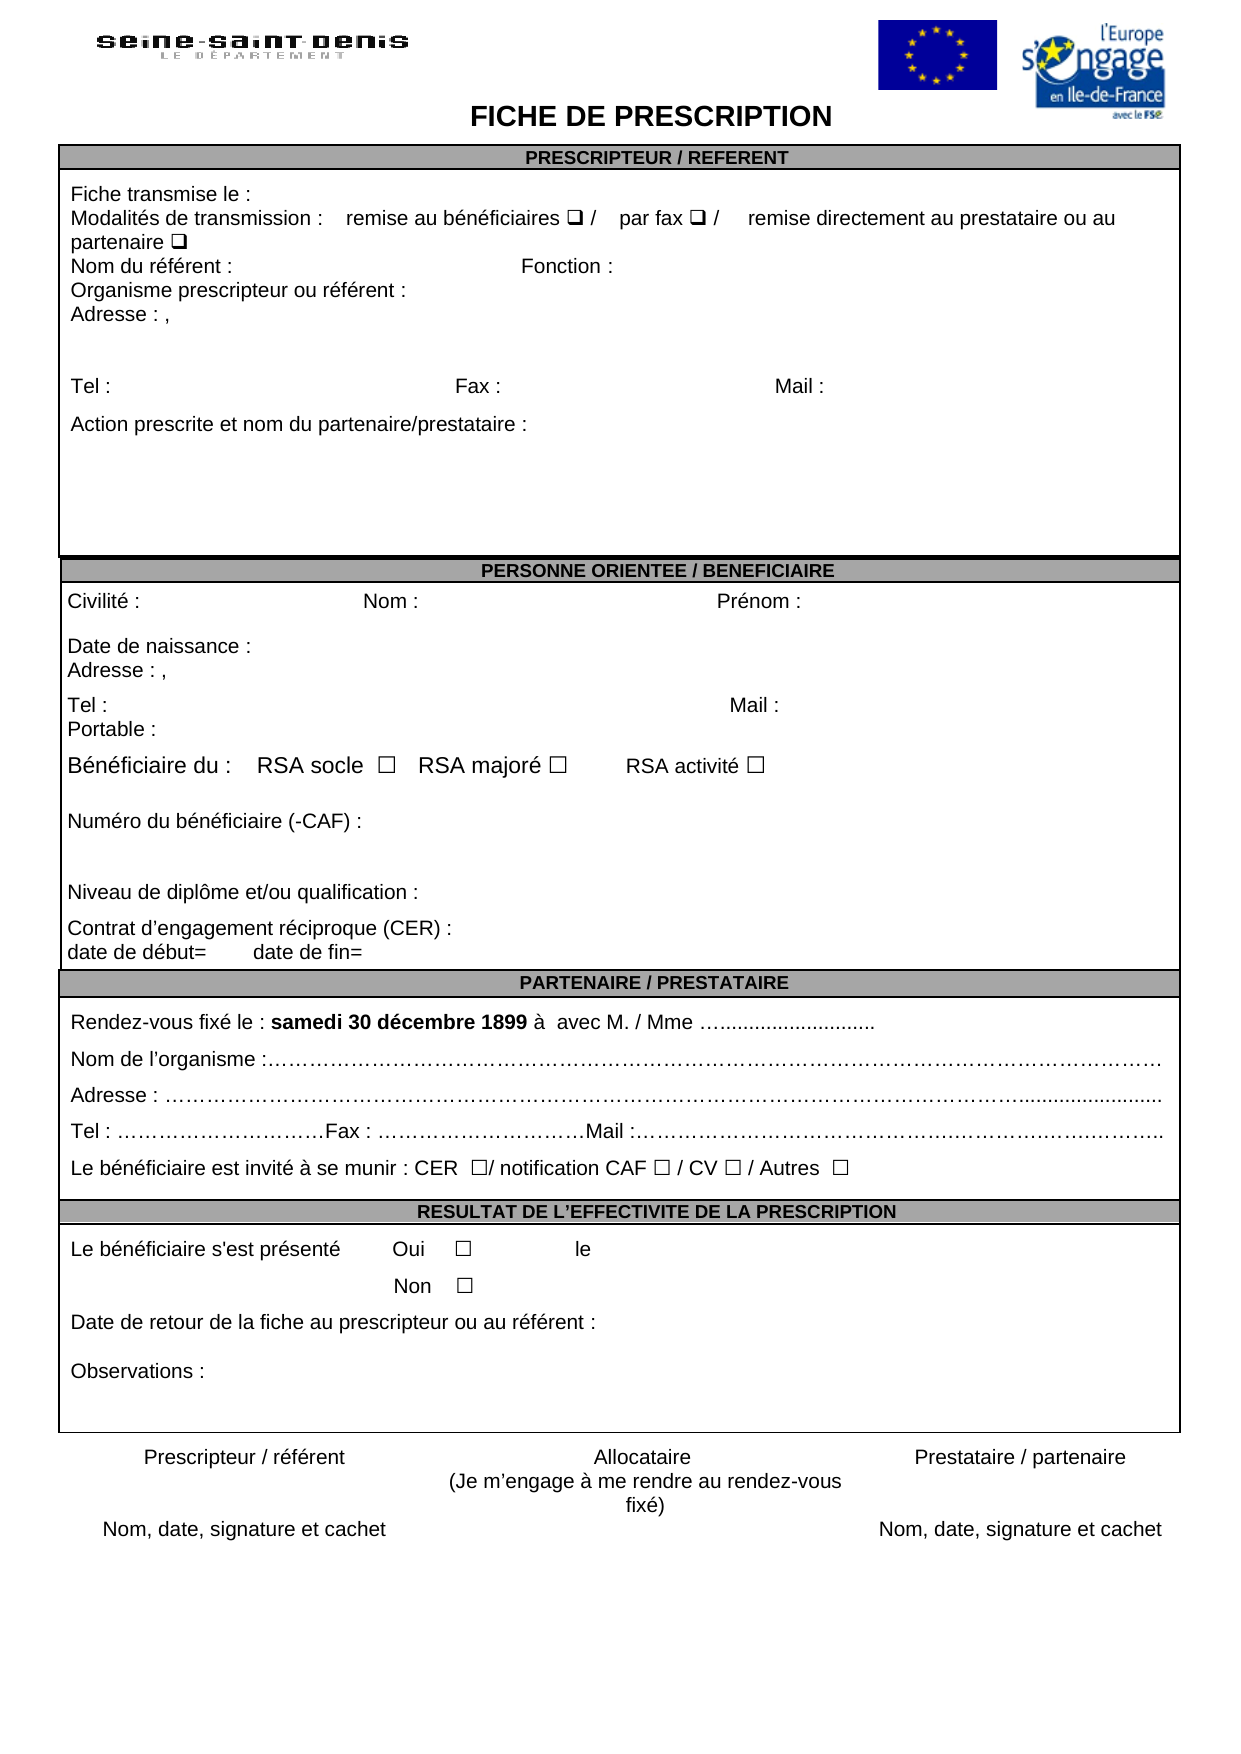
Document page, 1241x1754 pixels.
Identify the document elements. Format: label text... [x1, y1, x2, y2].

table_cell Mail : [724, 687, 1179, 747]
table_cell Tel : [60, 374, 443, 412]
table_cell Tel : Portable : [62, 687, 723, 747]
table_header PARTENAIRE / PRESTATAIRE [60, 971, 1179, 996]
table_cell Date de naissance : Adresse : , [62, 628, 1179, 687]
table_cell Nom, date, signature et cachet [59, 1517, 429, 1541]
table_cell Contrat d’engagement réciproque (CER) : date de début= date de fin= [62, 910, 1179, 969]
table_cell [430, 1517, 861, 1541]
table_cell Fax : [444, 374, 763, 412]
table_header PRESCRIPTEUR / REFERENT [60, 146, 1179, 168]
table_cell Rendez-vous fixé le : samedi 30 décembre 1899 à avec M. / Mme …........................... Nom de l’organisme :………………………………………………………………………………………………………………… Adresse : ……………………………………………………………………………………………………………......................... Tel : …………………………Fax : …………………………Mail :……………………………………….………….…….……….. Le bénéficiaire est invité à se munir : CER ☐/ notification CAF ☐ / CV ☐ / Autres ☐ [60, 998, 1179, 1199]
table_cell Le bénéficiaire s'est présenté Oui ☐ le Non ☐ Date de retour de la fiche au prescripteur ou au référent : Observations : [60, 1225, 1179, 1432]
table_header Nom : [357, 583, 711, 628]
table_cell Allocataire (Je m’engage à me rendre au rendez-vous fixé) [430, 1433, 861, 1517]
table_cell Bénéficiaire du : RSA socle ☐ RSA majoré ☐ RSA activité ☐ [62, 747, 1179, 804]
table_cell Inscrit au Pôle Emploi : ☐ Oui ☑ Non N° d’identifiant : [62, 839, 723, 874]
table_cell [724, 804, 1179, 839]
table_cell Prescripteur / référent [59, 1433, 429, 1517]
title FICHE DE PRESCRIPTION [59, 99, 1181, 132]
table_cell Fiche transmise le : Modalités de transmission : remise au bénéficiaires  / par fax  / remise directement au prestataire ou au partenaire  Nom du référent : Fonction : Organisme prescripteur ou référent : Adresse : , [60, 170, 1179, 374]
table_header PERSONNE ORIENTEE / BENEFICIAIRE [62, 560, 1179, 581]
table_cell Prestataire / partenaire [861, 1433, 1179, 1517]
table_header Prénom : [711, 583, 1179, 628]
table_cell Nom, date, signature et cachet [861, 1517, 1179, 1541]
table_cell Mail : [763, 374, 1179, 412]
table_cell RESULTAT DE L’EFFECTIVITE DE LA PRESCRIPTION [60, 1201, 1179, 1222]
table_cell Niveau de diplôme et/ou qualification : [62, 875, 1179, 910]
table_cell Action prescrite et nom du partenaire/prestataire : [60, 412, 1179, 555]
table_header Civilité : [62, 583, 357, 628]
table_cell Numéro du bénéficiaire (-CAF) : [62, 804, 723, 839]
table_cell [724, 839, 1179, 874]
